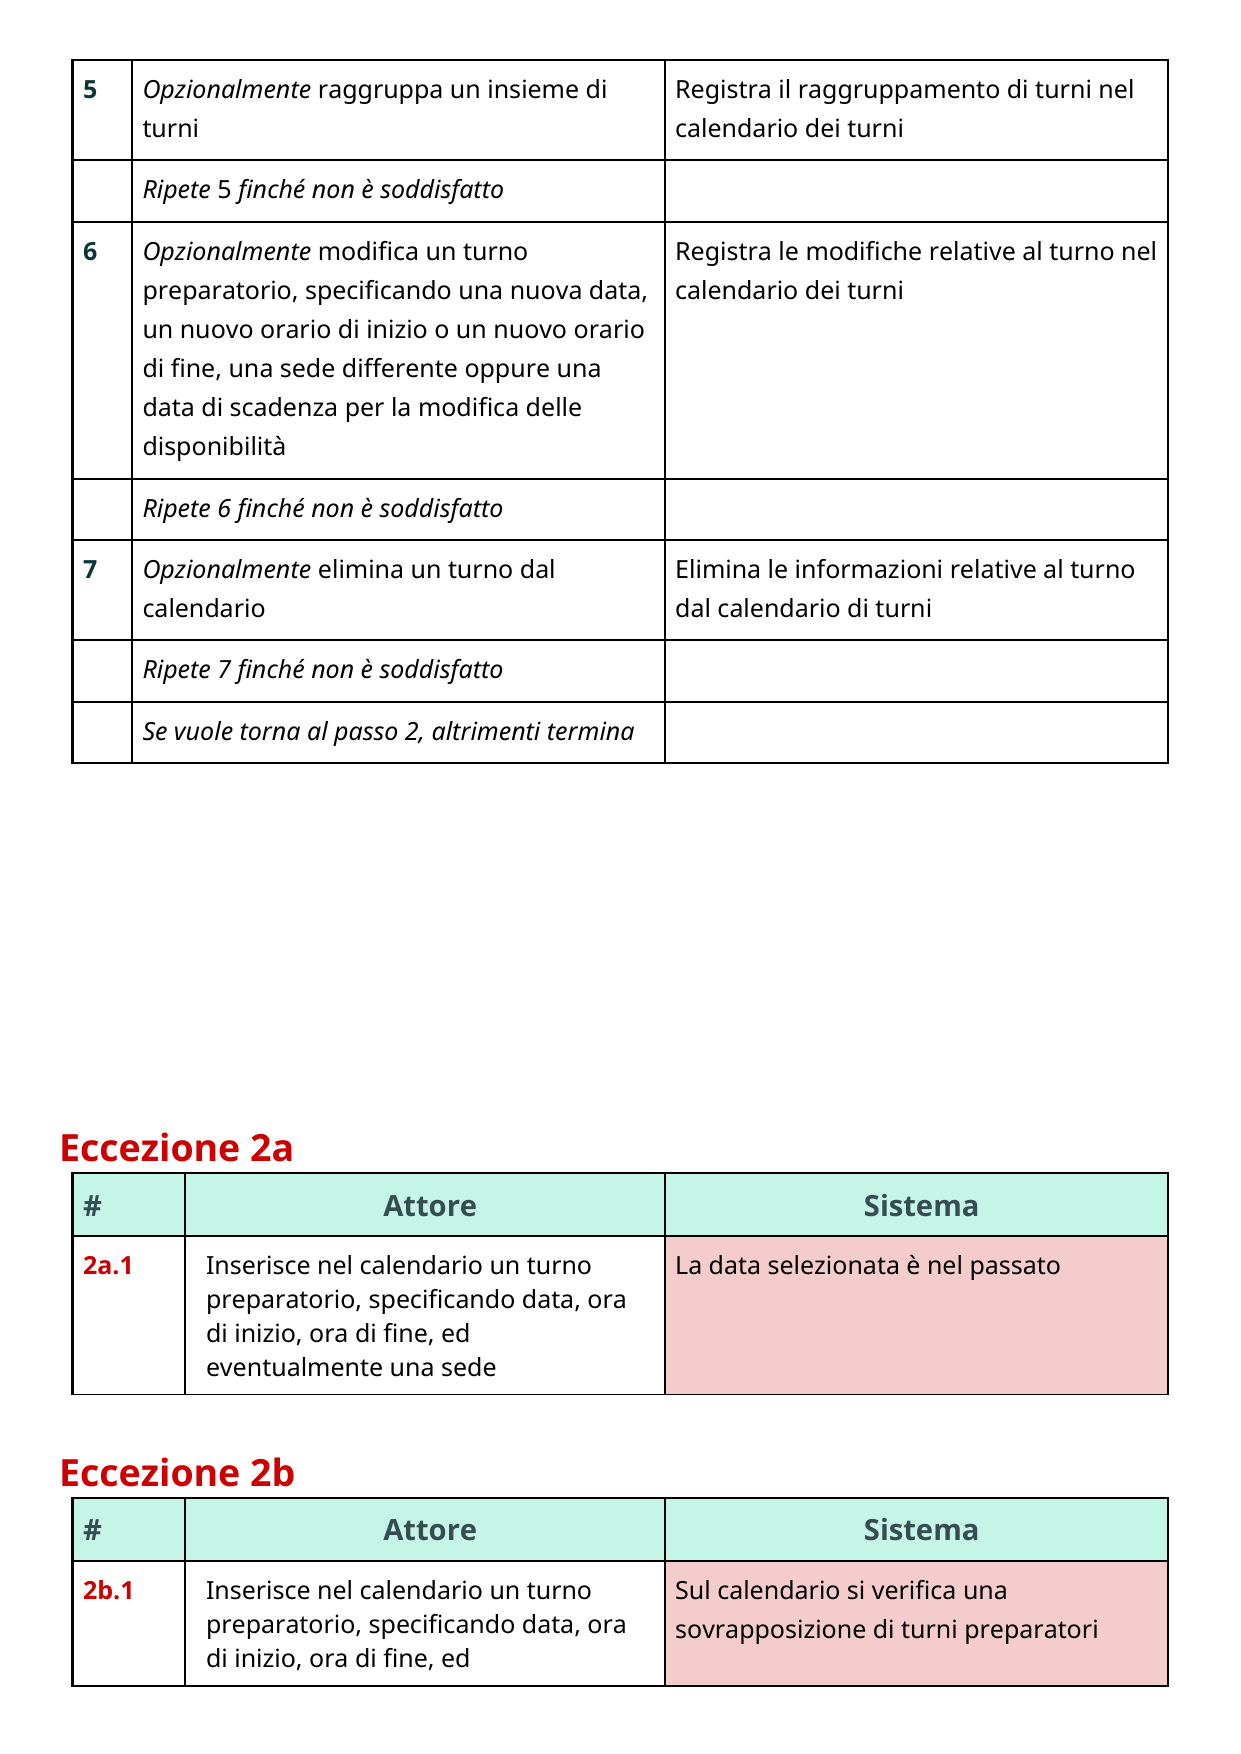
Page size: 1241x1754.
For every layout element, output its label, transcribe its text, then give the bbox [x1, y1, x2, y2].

table_cell Ripete 6 finché non è soddisfatto [133, 480, 664, 539]
table_cell [666, 703, 1167, 762]
table_cell [666, 161, 1167, 221]
table_cell Registra le modifiche relative al turno nel calendario dei turni [666, 223, 1167, 478]
table_cell Inserisce nel calendario un turno preparatorio, specificando data, ora di inizio, ora di fine, ed eventualmente una sede [186, 1237, 664, 1394]
subtitle Eccezione 2b [59, 1446, 1181, 1497]
table_cell Opzionalmente raggruppa un insieme di turni [133, 61, 664, 159]
table_cell 2a.1 [74, 1237, 184, 1394]
table_header Sistema [666, 1499, 1167, 1560]
table_cell La data selezionata è nel passato [666, 1237, 1167, 1394]
table_cell Ripete 5 finché non è soddisfatto [133, 161, 664, 221]
table_cell 7 [74, 541, 131, 639]
table_cell 2b.1 [74, 1562, 184, 1685]
subtitle Eccezione 2a [59, 1121, 1181, 1172]
table_cell [666, 641, 1167, 701]
table_cell Inserisce nel calendario un turno preparatorio, specificando data, ora di inizio, ora di fine, ed [186, 1562, 664, 1685]
table_cell Opzionalmente elimina un turno dal calendario [133, 541, 664, 639]
table_header Attore [186, 1499, 664, 1560]
table_header Sistema [666, 1174, 1167, 1235]
table_cell Sul calendario si verifica una sovrapposizione di turni preparatori [666, 1562, 1167, 1685]
table_cell Ripete 7 finché non è soddisfatto [133, 641, 664, 701]
table_header Attore [186, 1174, 664, 1235]
table_cell 6 [74, 223, 131, 478]
table_cell 5 [74, 61, 131, 159]
table_cell [74, 480, 131, 539]
table_cell Registra il raggruppamento di turni nel calendario dei turni [666, 61, 1167, 159]
table_cell Se vuole torna al passo 2, altrimenti termina [133, 703, 664, 762]
table_cell [74, 703, 131, 762]
table_cell Opzionalmente modifica un turno preparatorio, specificando una nuova data, un nuovo orario di inizio o un nuovo orario di fine, una sede differente oppure una data di scadenza per la modifica delle disponibilità [133, 223, 664, 478]
table_header # [74, 1174, 184, 1235]
table_cell [74, 641, 131, 701]
table_header # [74, 1499, 184, 1560]
table_cell [666, 480, 1167, 539]
table_cell [74, 161, 131, 221]
table_cell Elimina le informazioni relative al turno dal calendario di turni [666, 541, 1167, 639]
